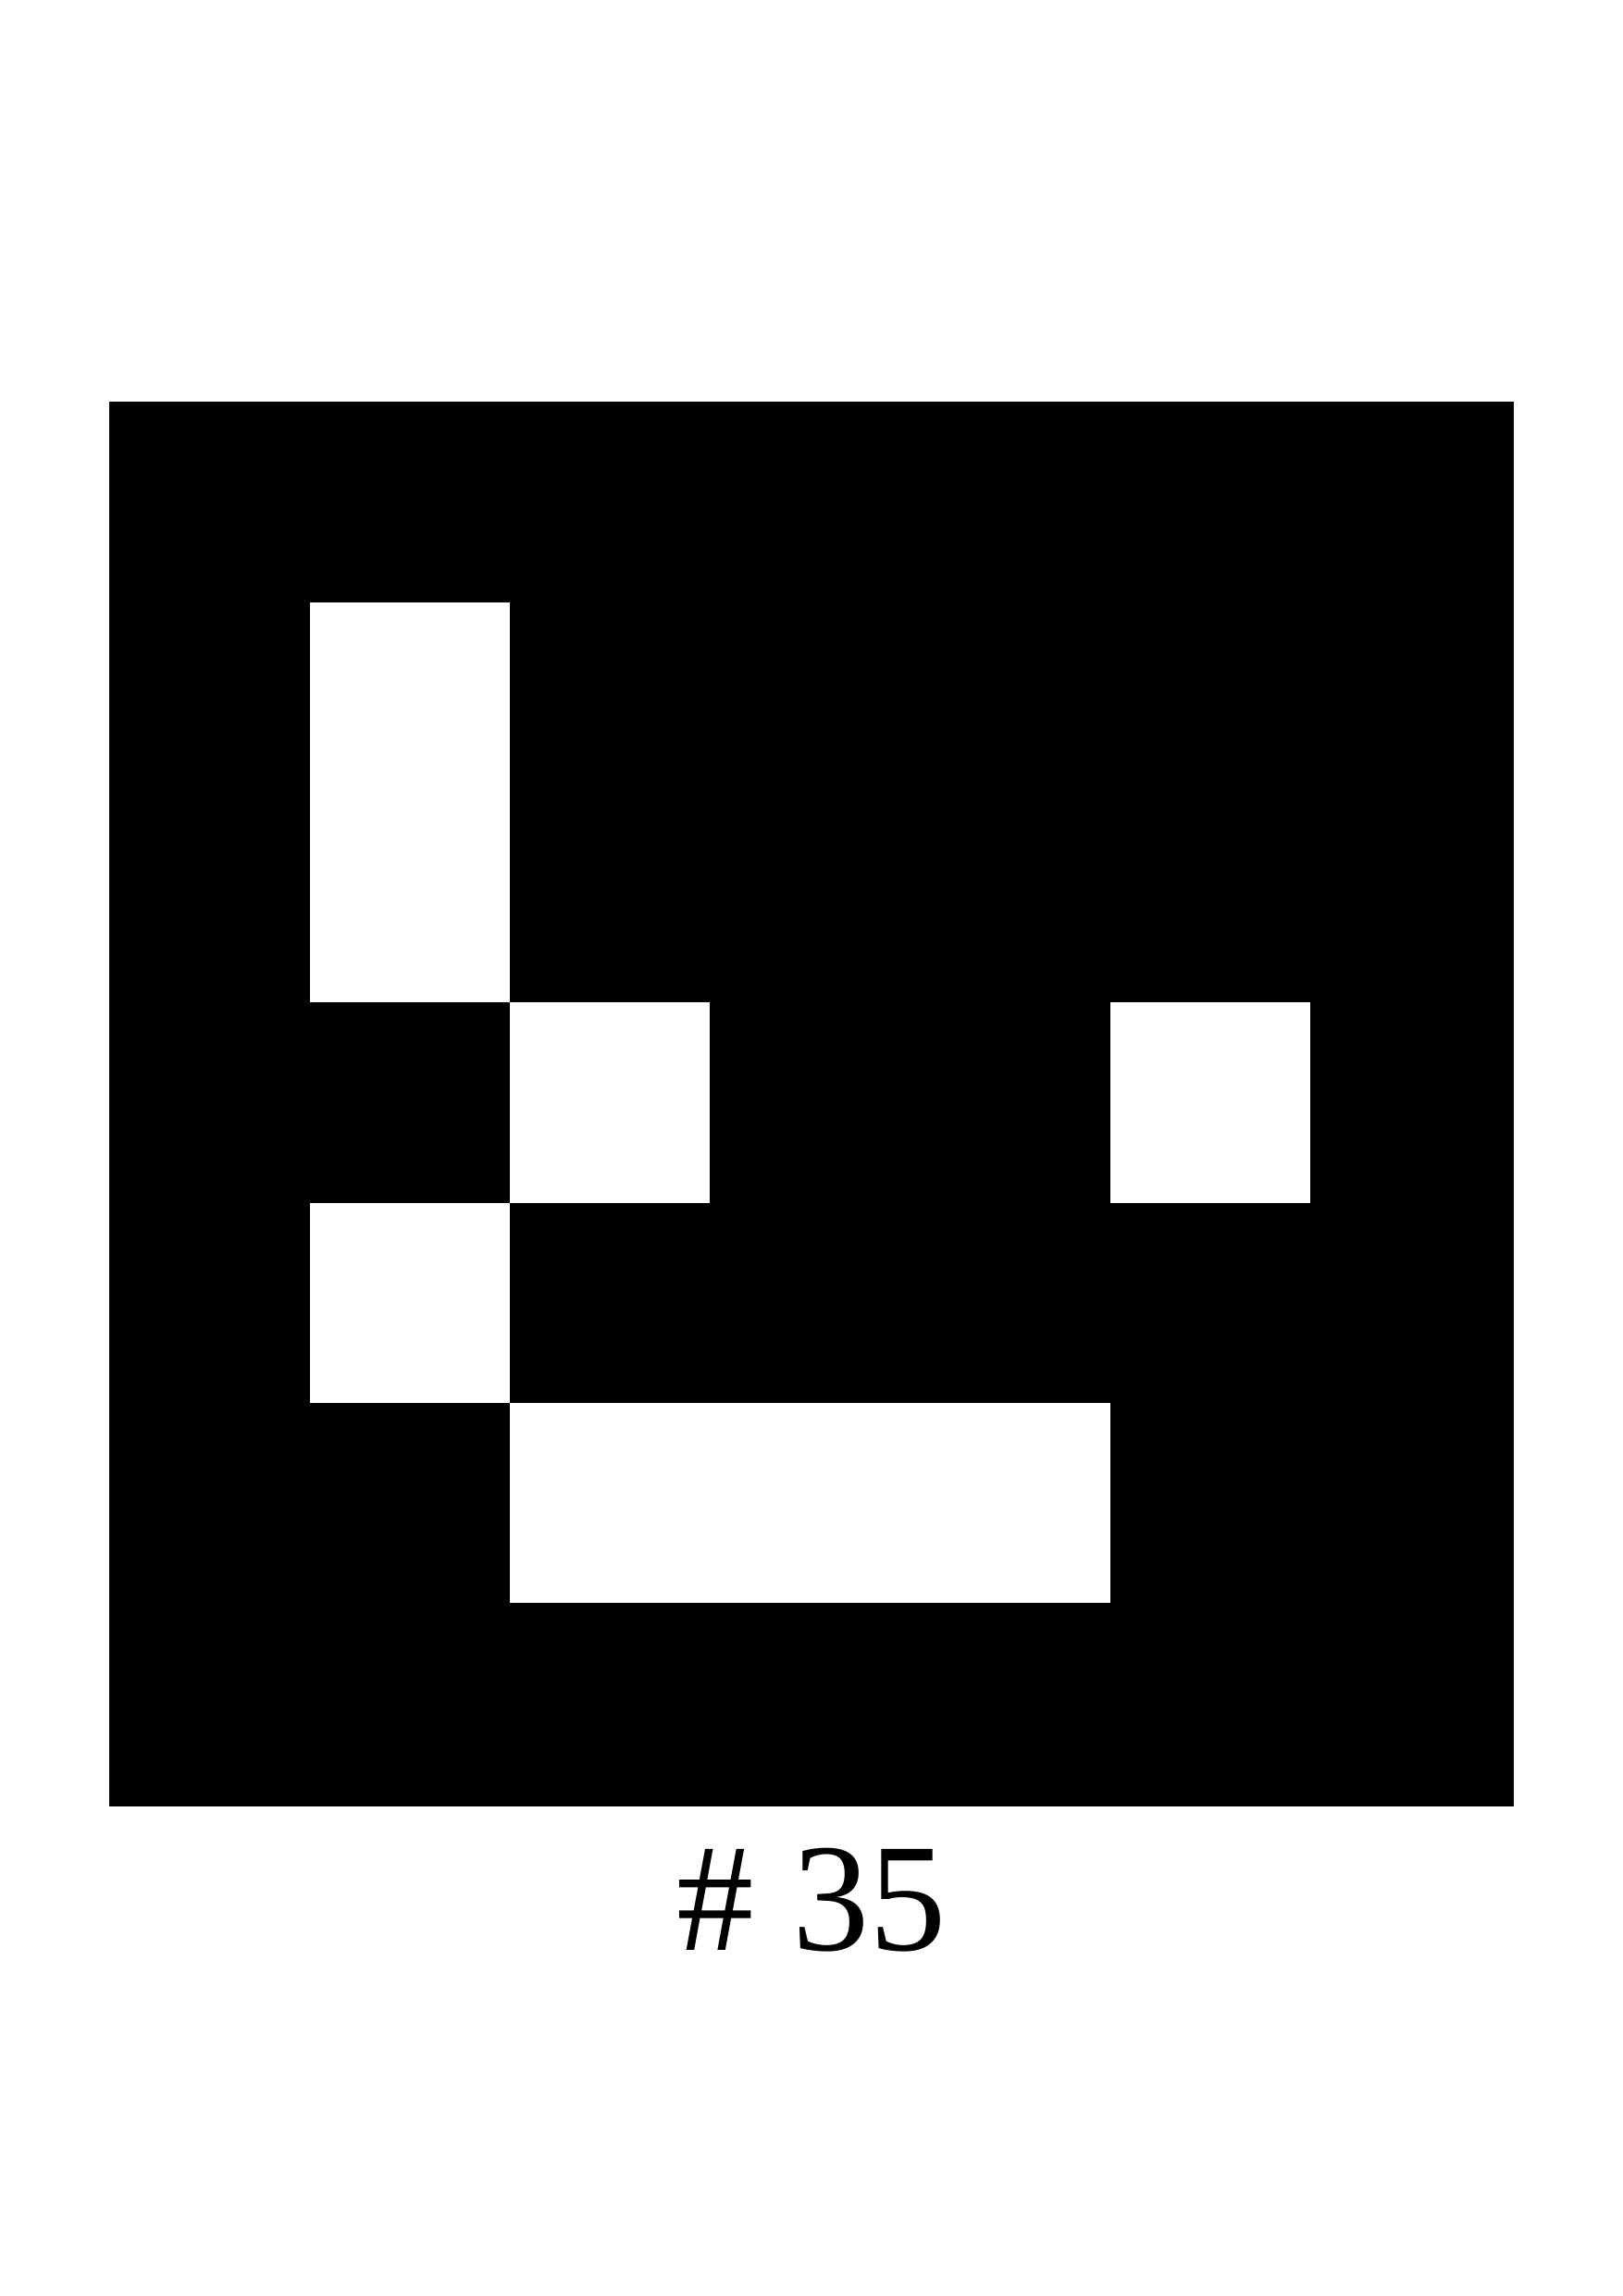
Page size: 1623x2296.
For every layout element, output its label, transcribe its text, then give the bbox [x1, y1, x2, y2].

picture [109, 402, 1514, 1806]
text # 35 [109, 1806, 1514, 1984]
